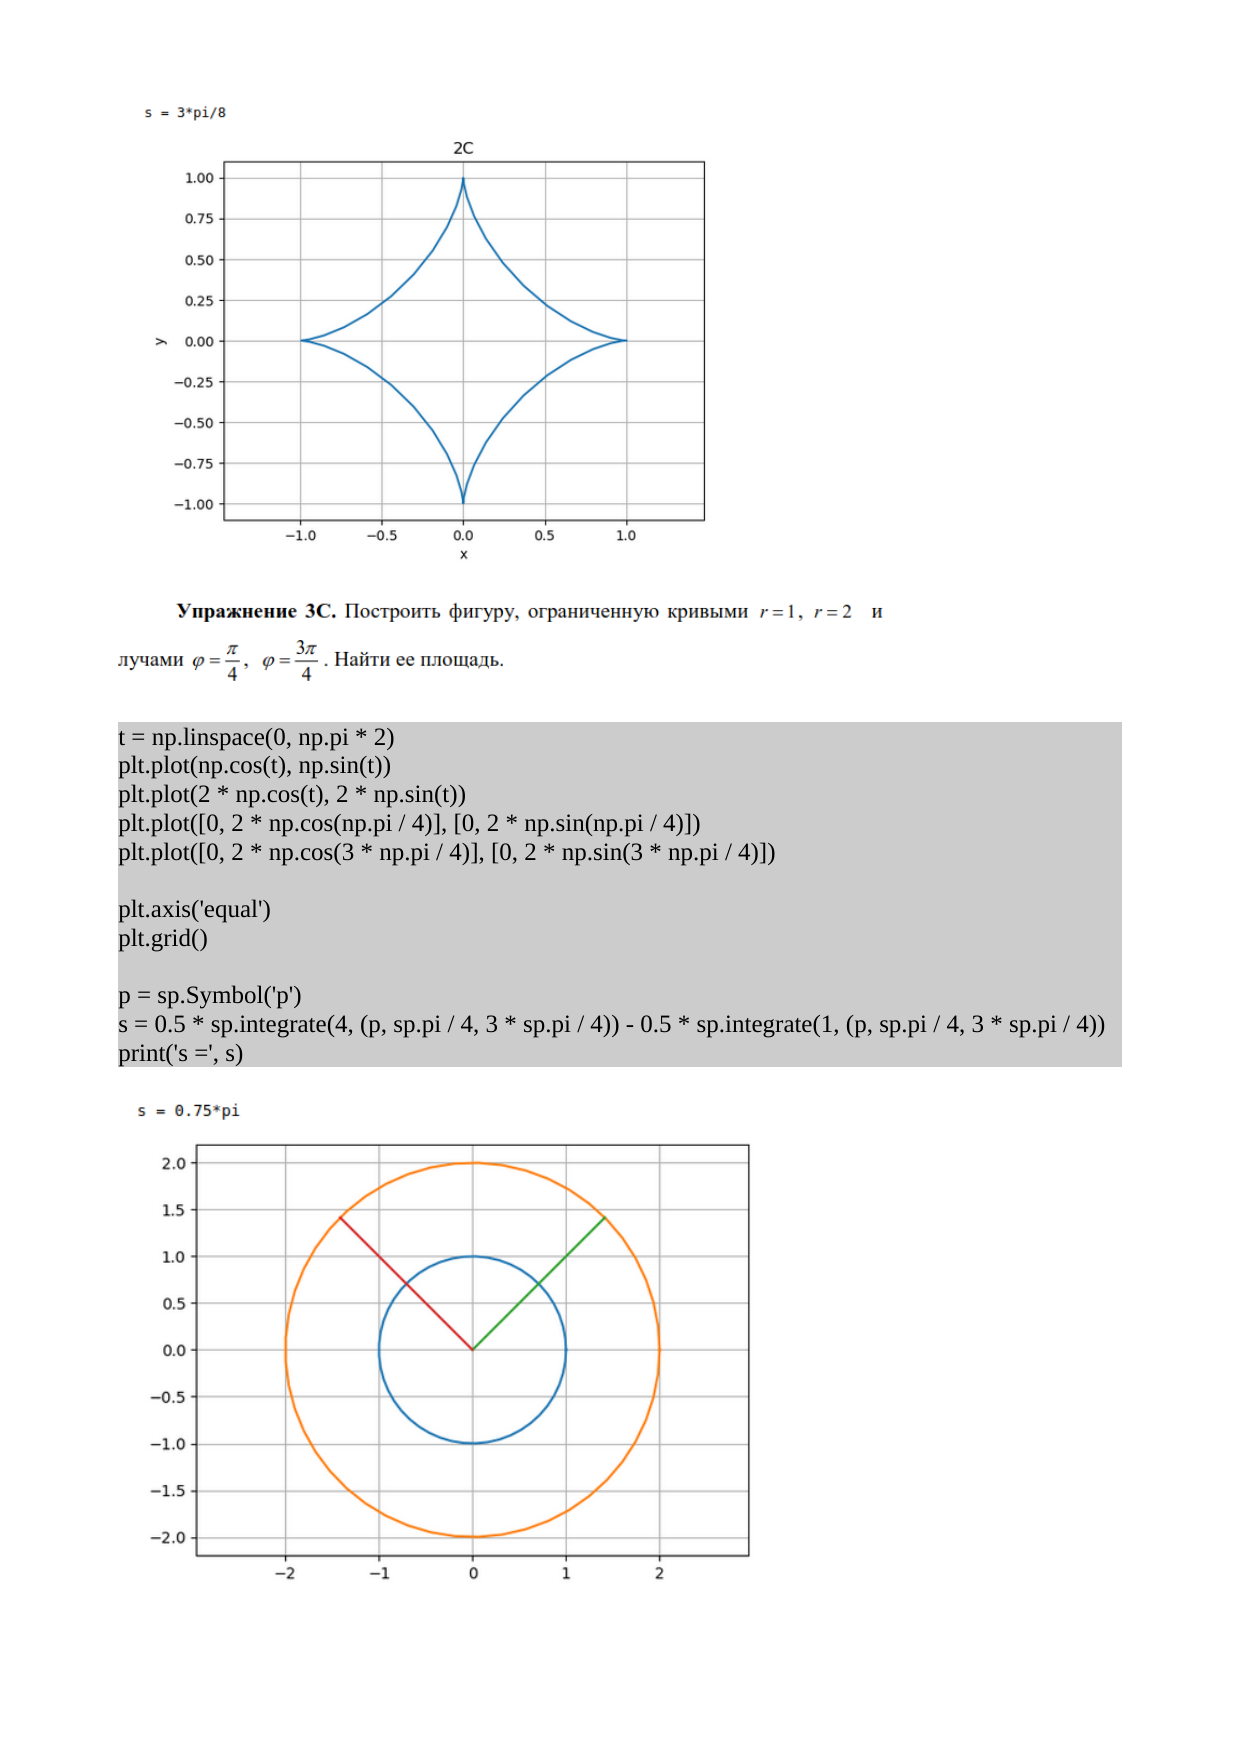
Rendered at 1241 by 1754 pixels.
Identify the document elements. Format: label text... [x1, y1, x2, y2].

text t = np.linspace(0, np.pi * 2) [118, 722, 1122, 751]
picture [117, 593, 888, 683]
text plt.plot([0, 2 * np.cos(3 * np.pi / 4)], [0, 2 * np.sin(3 * np.pi / 4)]) [118, 837, 1122, 866]
text plt.grid() [118, 923, 1122, 952]
text plt.axis('equal') [118, 894, 1122, 923]
text plt.plot([0, 2 * np.cos(np.pi / 4)], [0, 2 * np.sin(np.pi / 4)]) [118, 808, 1122, 837]
picture [140, 101, 717, 567]
text plt.plot(np.cos(t), np.sin(t)) [118, 751, 1122, 779]
text plt.plot(2 * np.cos(t), 2 * np.sin(t)) [118, 779, 1122, 808]
picture [126, 1095, 762, 1592]
text print('s =', s) [118, 1038, 1122, 1067]
text p = sp.Symbol('p') [118, 981, 1122, 1009]
text s = 0.5 * sp.integrate(4, (p, sp.pi / 4, 3 * sp.pi / 4)) - 0.5 * sp.integrate(1, (p, sp.pi / 4, 3 * sp.pi / 4)) [118, 1009, 1122, 1038]
